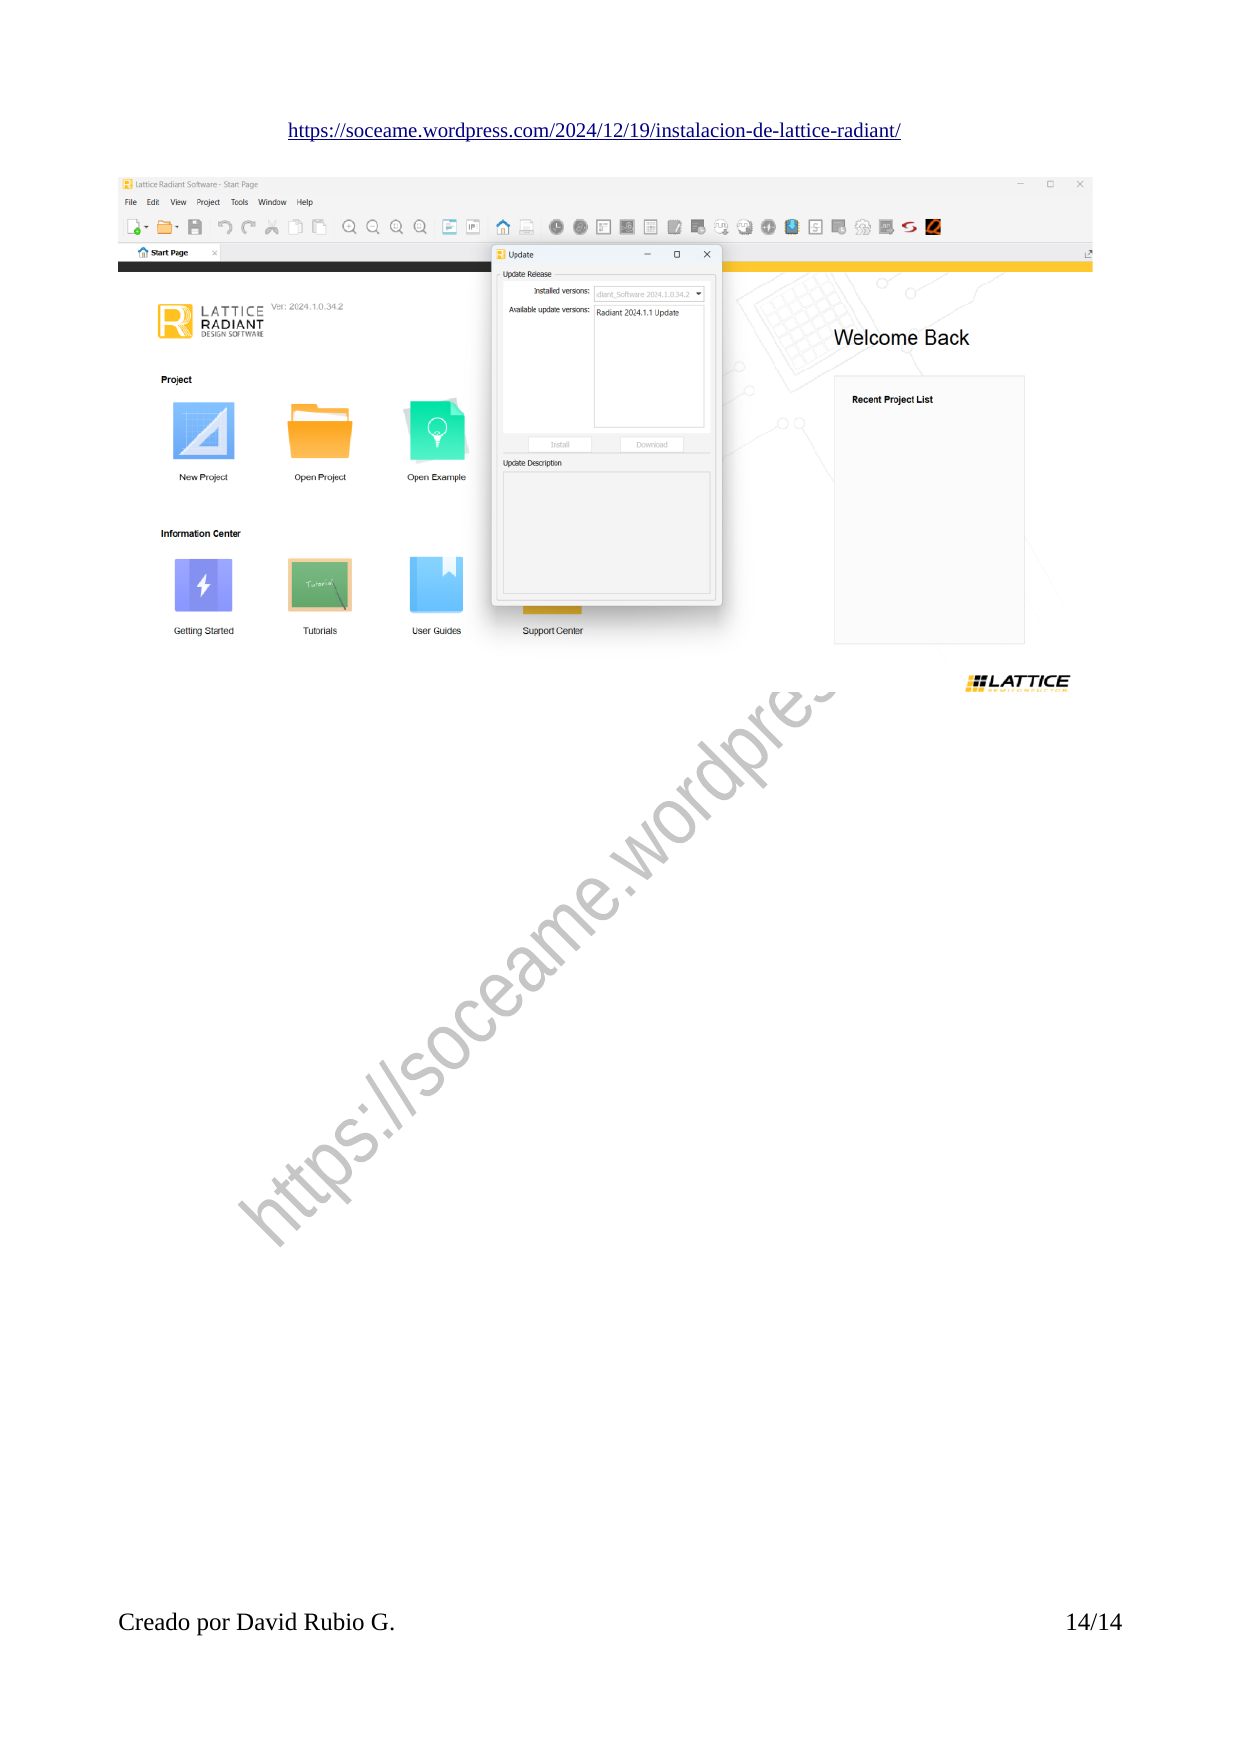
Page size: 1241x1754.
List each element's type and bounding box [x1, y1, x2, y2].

picture [118, 177, 1093, 692]
